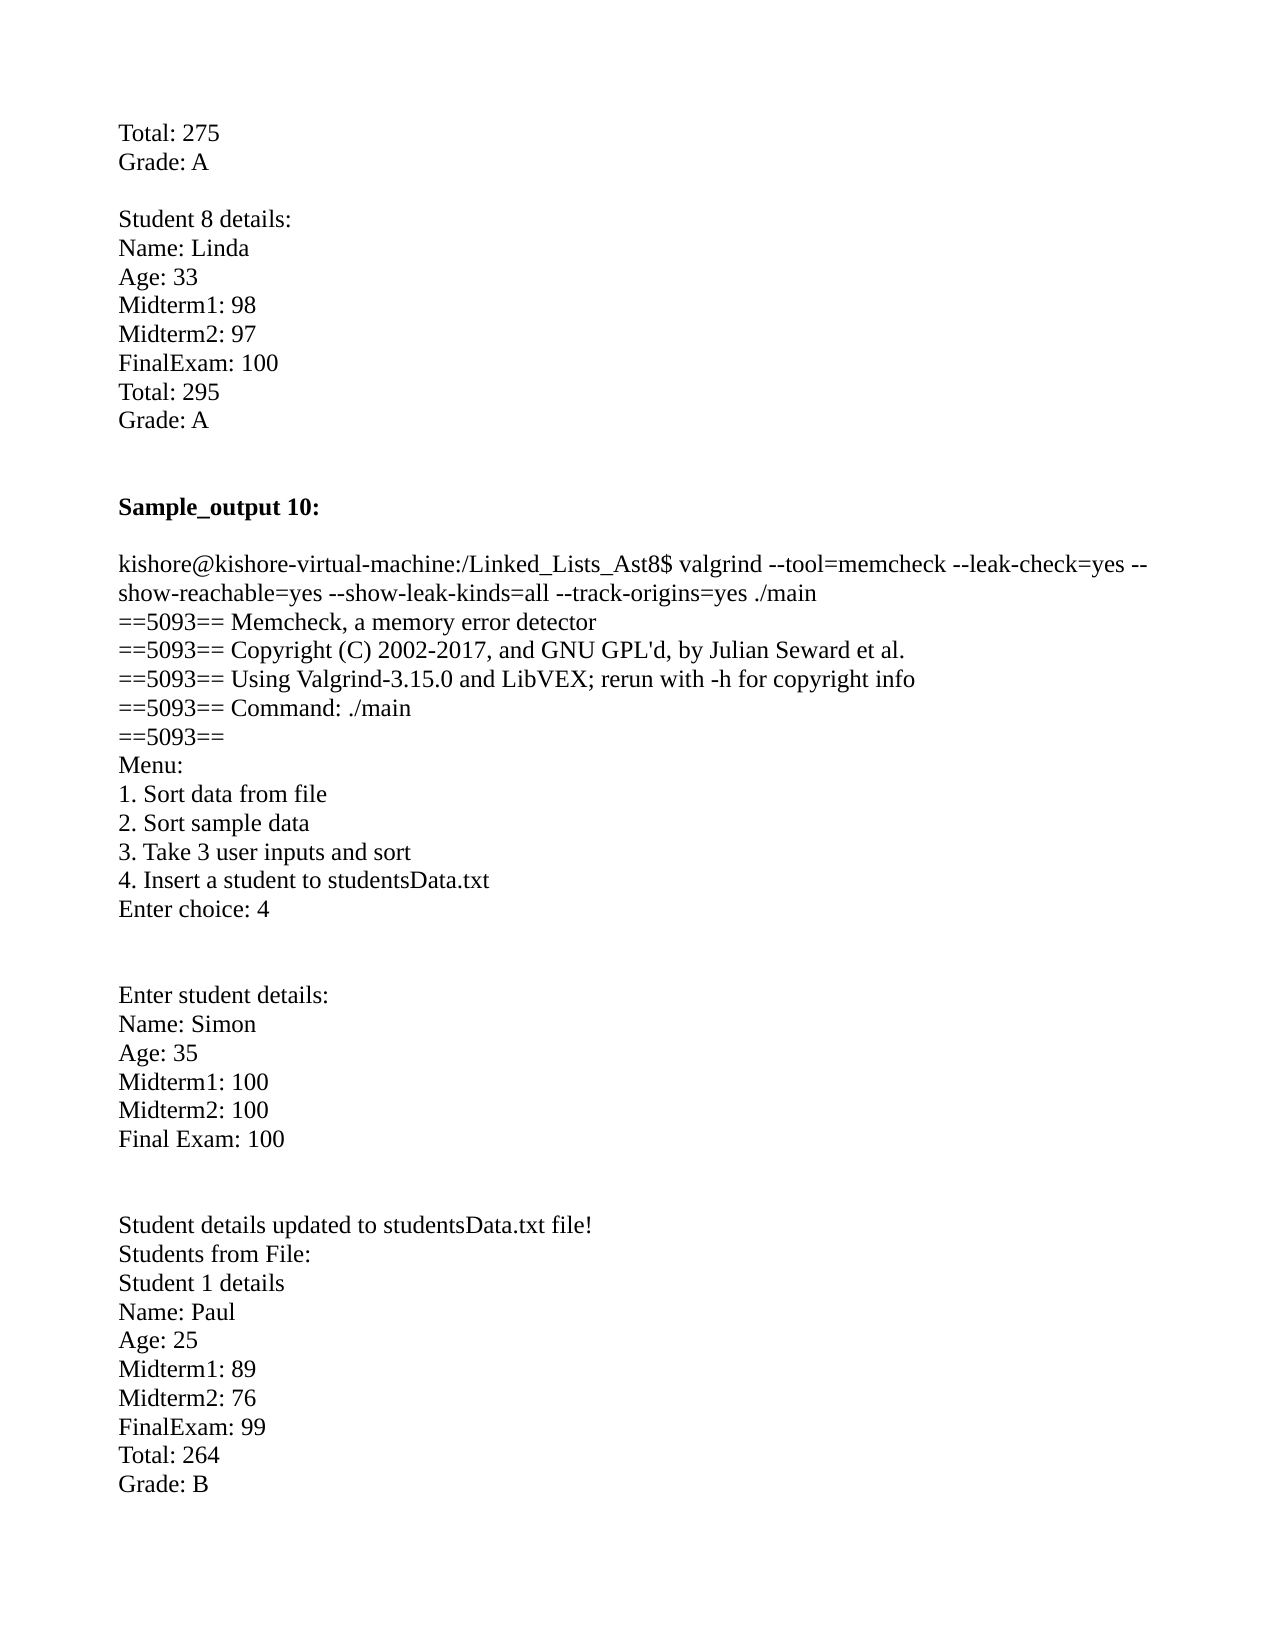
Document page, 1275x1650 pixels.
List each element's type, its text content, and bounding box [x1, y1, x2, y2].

text Midterm2: 97 [118, 319, 1157, 348]
text Name: Simon [118, 1009, 1157, 1038]
text ==5093== [118, 722, 1157, 751]
text Enter student details: [118, 981, 1157, 1009]
text Enter choice: 4 [118, 894, 1157, 923]
text Name: Linda [118, 233, 1157, 262]
text ==5093== Using Valgrind-3.15.0 and LibVEX; rerun with -h for copyright info [118, 664, 1157, 693]
text 3. Take 3 user inputs and sort [118, 837, 1157, 866]
text Grade: A [118, 406, 1157, 434]
text Total: 275 [118, 118, 1157, 147]
text Midterm2: 76 [118, 1383, 1157, 1412]
text Age: 25 [118, 1326, 1157, 1354]
text Midterm2: 100 [118, 1096, 1157, 1124]
text Menu: [118, 751, 1157, 779]
text Final Exam: 100 [118, 1124, 1157, 1153]
text Age: 33 [118, 262, 1157, 291]
text Age: 35 [118, 1038, 1157, 1067]
text kishore@kishore-virtual-machine:/Linked_Lists_Ast8$ valgrind --tool=memcheck --leak-check=yes --show-reachable=yes --show-leak-kinds=all --track-origins=yes ./main [118, 549, 1157, 607]
text FinalExam: 100 [118, 348, 1157, 377]
text Total: 295 [118, 377, 1157, 406]
text Grade: B [118, 1469, 1157, 1498]
text Total: 264 [118, 1441, 1157, 1469]
text Student details updated to studentsData.txt file! [118, 1211, 1157, 1239]
text 1. Sort data from file [118, 779, 1157, 808]
text ==5093== Command: ./main [118, 693, 1157, 722]
text Midterm1: 89 [118, 1354, 1157, 1383]
text Student 8 details: [118, 204, 1157, 233]
text Midterm1: 98 [118, 291, 1157, 319]
text ==5093== Memcheck, a memory error detector [118, 607, 1157, 636]
text Student 1 details [118, 1268, 1157, 1297]
text 4. Insert a student to studentsData.txt [118, 866, 1157, 894]
text Sample_output 10: [118, 492, 1157, 521]
text Name: Paul [118, 1297, 1157, 1326]
text Grade: A [118, 147, 1157, 176]
text Midterm1: 100 [118, 1067, 1157, 1096]
text ==5093== Copyright (C) 2002-2017, and GNU GPL'd, by Julian Seward et al. [118, 636, 1157, 664]
text 2. Sort sample data [118, 808, 1157, 837]
text FinalExam: 99 [118, 1412, 1157, 1441]
text Students from File: [118, 1239, 1157, 1268]
